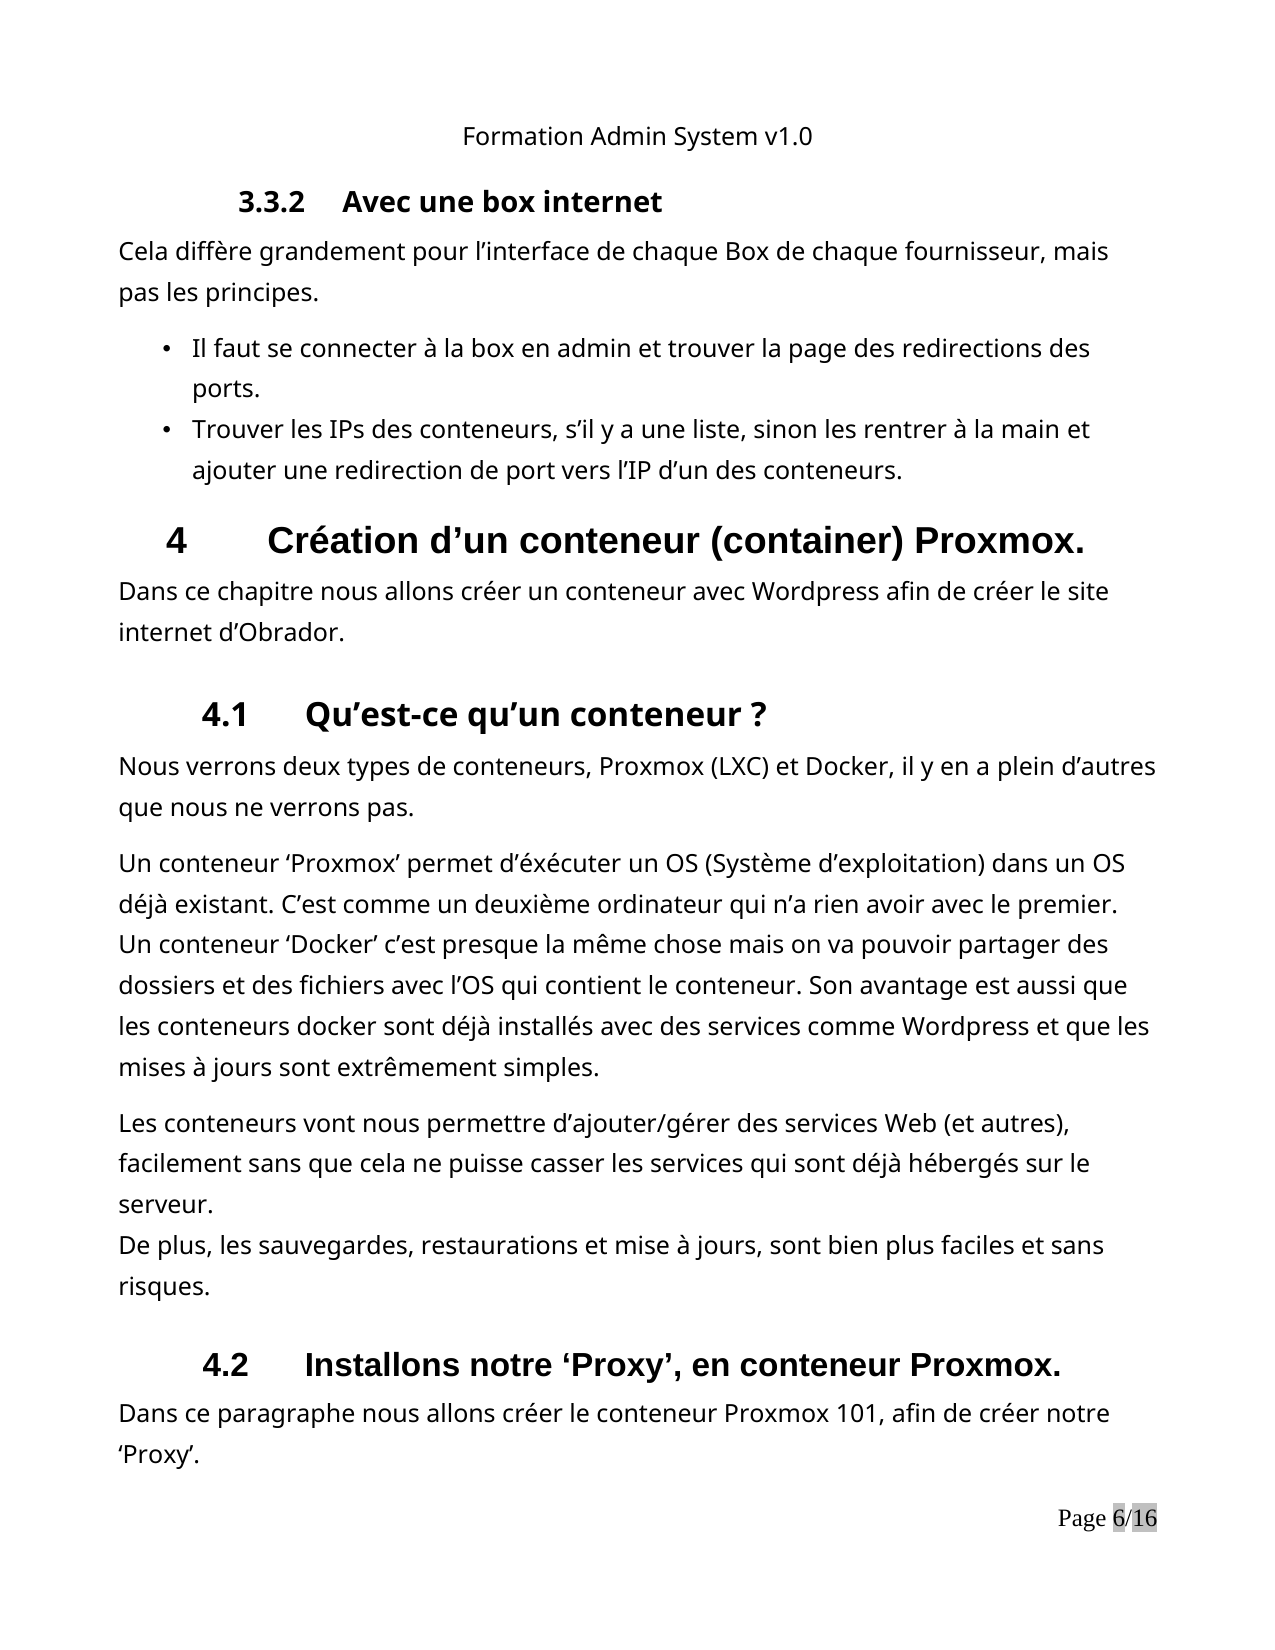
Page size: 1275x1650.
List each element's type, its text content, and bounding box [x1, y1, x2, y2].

text Dans ce chapitre nous allons créer un conteneur avec Wordpress afin de créer le site internet d’Obrador. [118, 574, 1157, 649]
text Un conteneur ‘Proxmox’ permet d’éxécuter un OS (Système d’exploitation) dans un OS déjà existant. C’est comme un deuxième ordinateur qui n’a rien avoir avec le premier. Un conteneur ‘Docker’ c’est presque la même chose mais on va pouvoir partager des dossiers et des fichiers avec l’OS qui contient le conteneur. Son avantage est aussi que les conteneurs docker sont déjà installés avec des services comme Wordpress et que les mises à jours sont extrêmement simples. [118, 845, 1157, 1084]
subtitle Installons notre ‘Proxy’, en conteneur Proxmox. [193, 1345, 1157, 1383]
text Les conteneurs vont nous permettre d’ajouter/gérer des services Web (et autres), facilement sans que cela ne puisse casser les services qui sont déjà hébergés sur le serveur. De plus, les sauvegardes, restaurations et mise à jours, sont bien plus faciles et sans risques. [118, 1105, 1157, 1303]
subtitle Qu’est-ce qu’un conteneur ? [193, 691, 1157, 737]
list Trouver les IPs des conteneurs, s’il y a une liste, sinon les rentrer à la main et ajouter une redirection de port vers l’IP d’un des conteneurs. [162, 412, 1157, 487]
text Nous verrons deux types de conteneurs, Proxmox (LXC) et Docker, il y en a plein d’autres que nous ne verrons pas. [118, 749, 1157, 824]
subtitle Avec une box internet [231, 182, 1157, 221]
text Dans ce paragraphe nous allons créer le conteneur Proxmox 101, afin de créer notre ‘Proxy’. [118, 1396, 1157, 1471]
subtitle Création d’un conteneur (container) Proxmox. [156, 518, 1157, 562]
text Cela diffère grandement pour l’interface de chaque Box de chaque fournisseur, mais pas les principes. [118, 234, 1157, 309]
list Il faut se connecter à la box en admin et trouver la page des redirections des ports. [162, 330, 1157, 405]
